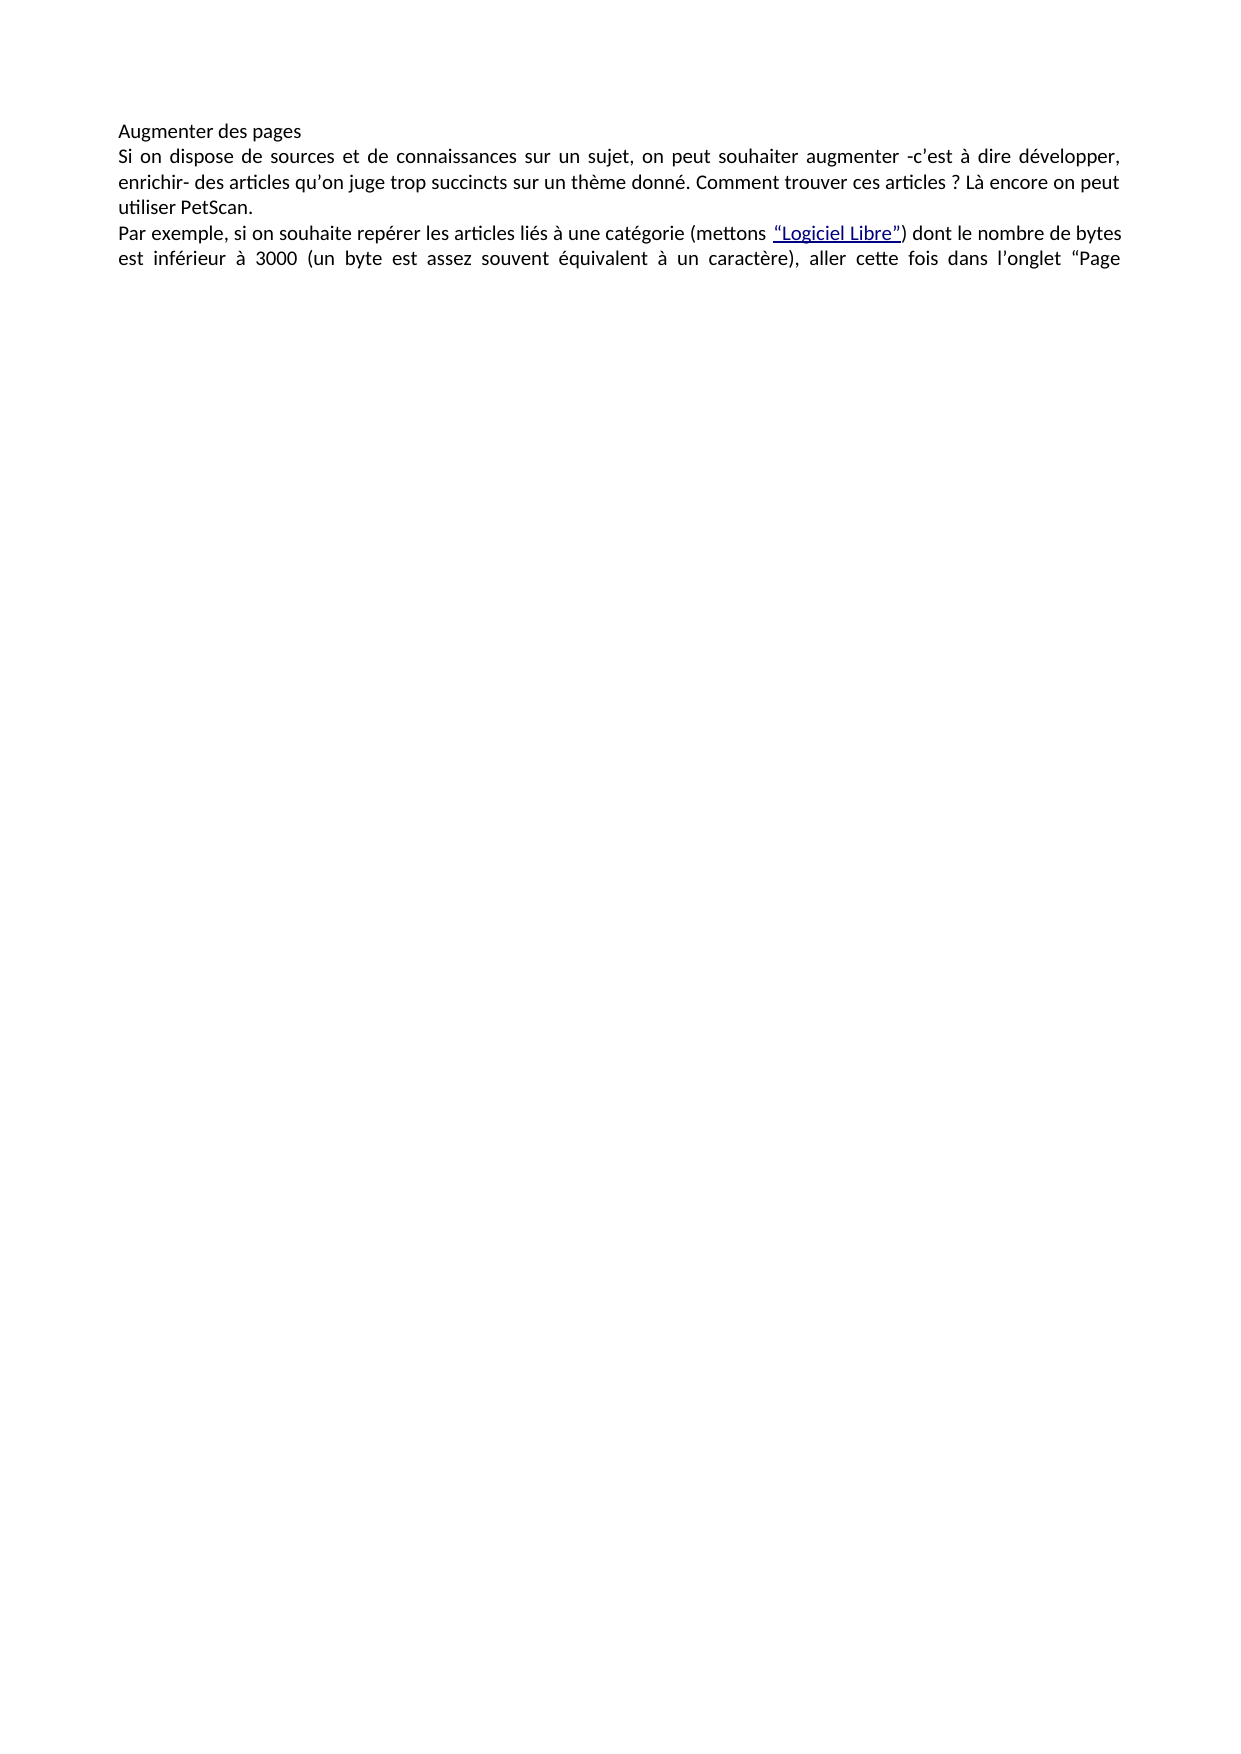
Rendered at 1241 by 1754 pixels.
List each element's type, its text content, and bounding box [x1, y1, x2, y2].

subtitle Augmenter des pages [118, 118, 1122, 143]
text Par exemple, si on souhaite repérer les articles liés à une catégorie (mettons “Logiciel Libre”) dont le nombre de bytes est inférieur à 3000 (un byte est assez souvent équivalent à un caractère), aller cette fois dans l’onglet “Page Properties” et introduire le nombre 3000 dans Size > smaller or Equal : On trouve 8 articles dans cette catégorie, par exemple celui-ci [118, 220, 1122, 271]
text Si on dispose de sources et de connaissances sur un sujet, on peut souhaiter augmenter -c’est à dire développer, enrichir- des articles qu’on juge trop succincts sur un thème donné. Comment trouver ces articles ? Là encore on peut utiliser PetScan. [118, 143, 1122, 220]
